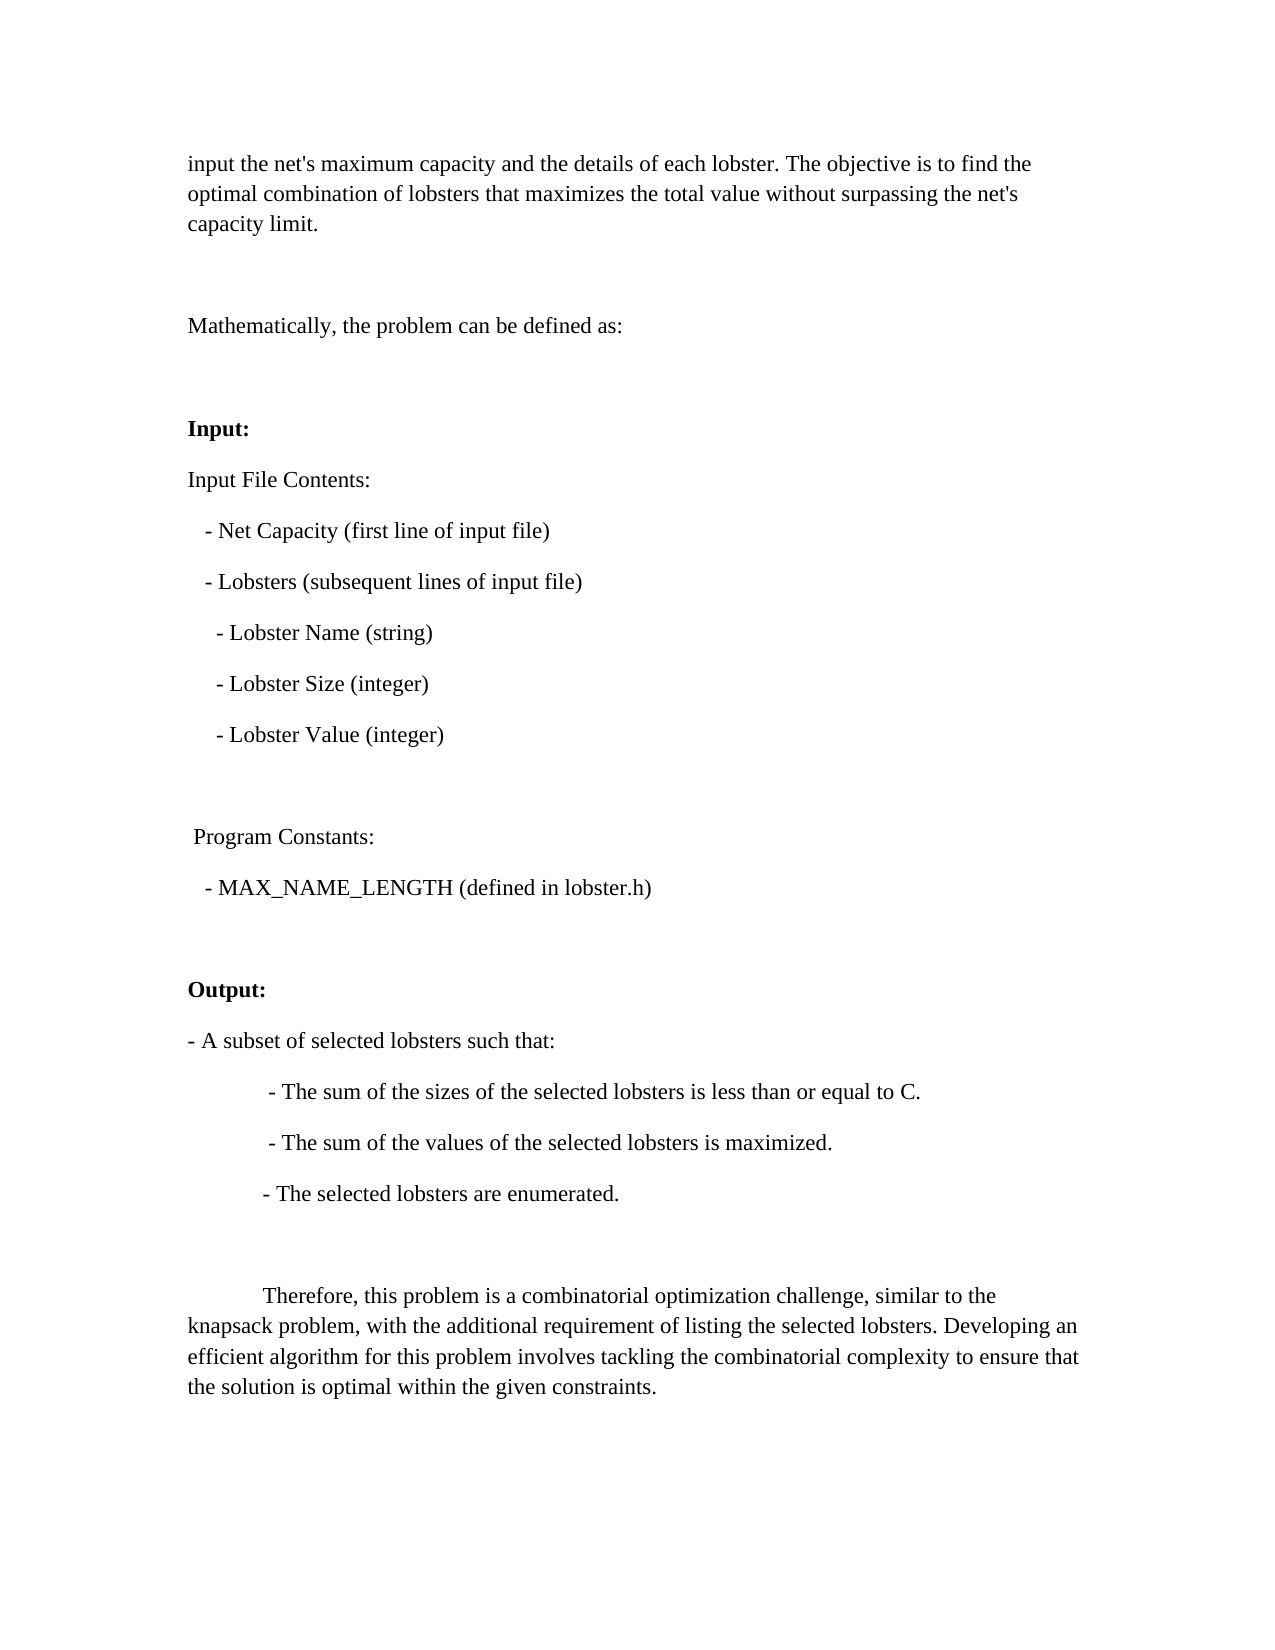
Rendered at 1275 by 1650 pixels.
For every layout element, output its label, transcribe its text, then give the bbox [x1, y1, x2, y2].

text - A subset of selected lobsters such that: [187, 1027, 1087, 1053]
text Program Constants: [187, 823, 1087, 849]
text - Lobsters (subsequent lines of input file) [187, 568, 1087, 594]
text - Lobster Value (integer) [187, 721, 1087, 747]
text - Lobster Name (string) [187, 619, 1087, 645]
text Therefore, this problem is a combinatorial optimization challenge, similar to the knapsack problem, with the additional requirement of listing the selected lobsters. Developing an efficient algorithm for this problem involves tackling the combinatorial complexity to ensure that the solution is optimal within the given constraints. [187, 1282, 1087, 1399]
text - The selected lobsters are enumerated. [187, 1180, 1087, 1207]
text - MAX_NAME_LENGTH (defined in lobster.h) [187, 874, 1087, 900]
text input the net's maximum capacity and the details of each lobster. The objective is to find the optimal combination of lobsters that maximizes the total value without surpassing the net's capacity limit. [187, 150, 1087, 237]
text - The sum of the values of the selected lobsters is maximized. [187, 1129, 1087, 1156]
text - Lobster Size (integer) [187, 670, 1087, 696]
text Mathematically, the problem can be defined as: [187, 312, 1087, 339]
text Output: [187, 976, 1087, 1002]
text - Net Capacity (first line of input file) [187, 517, 1087, 543]
text Input File Contents: [187, 466, 1087, 492]
text Input: [187, 414, 1087, 441]
text - The sum of the sizes of the selected lobsters is less than or equal to C. [187, 1078, 1087, 1104]
